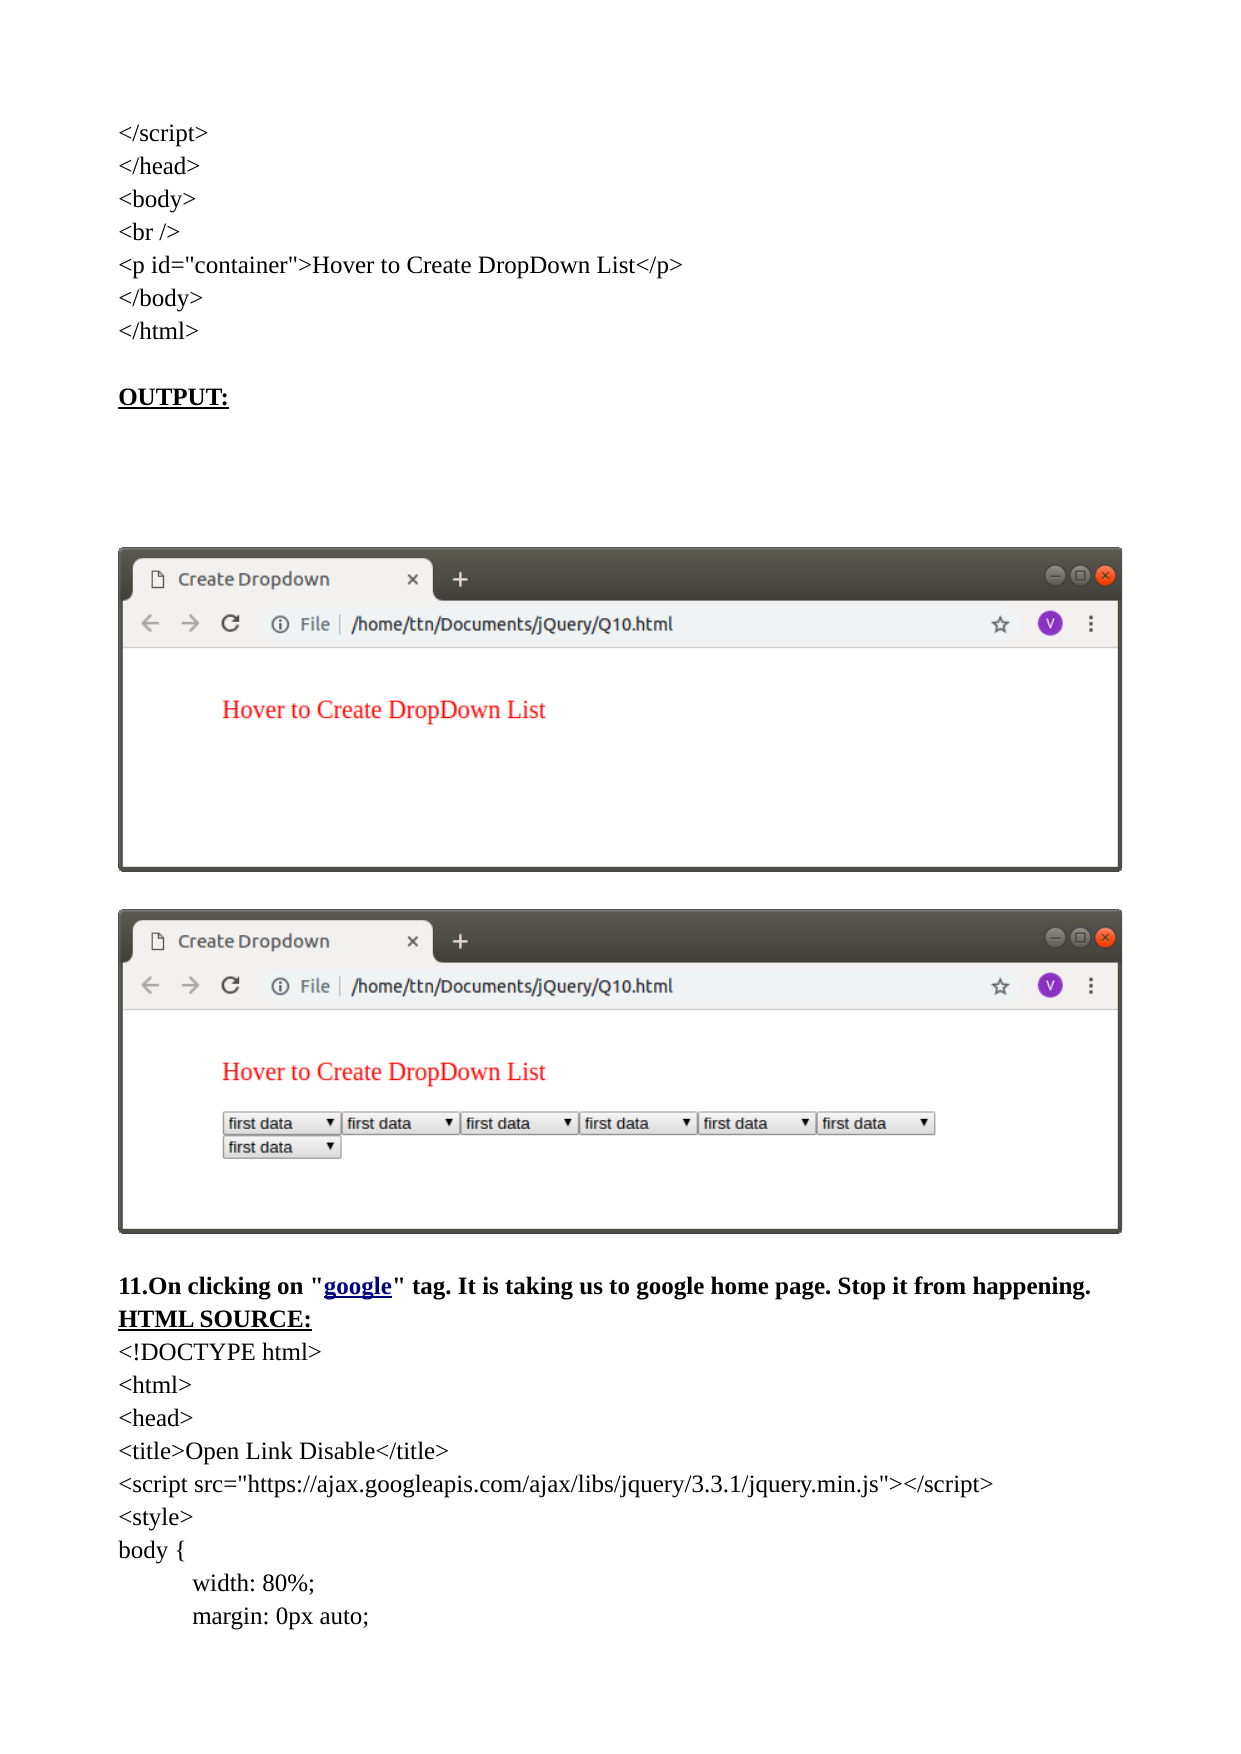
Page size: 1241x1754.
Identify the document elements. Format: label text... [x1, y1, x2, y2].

text <br /> [118, 217, 1122, 246]
picture [118, 547, 1123, 872]
text body { [118, 1535, 1122, 1564]
text <p id="container">Hover to Create DropDown List</p> [118, 250, 1122, 279]
text <script src="https://ajax.googleapis.com/ajax/libs/jquery/3.3.1/jquery.min.js"></script> [118, 1469, 1122, 1498]
text HTML SOURCE: [118, 1304, 1122, 1333]
text <title>Open Link Disable</title> [118, 1436, 1122, 1465]
text OUTPUT: [118, 349, 1122, 411]
text 11.On clicking on "google" tag. It is taking us to google home page. Stop it from happening. [118, 1271, 1122, 1300]
text <html> [118, 1370, 1122, 1399]
text </head> [118, 151, 1122, 180]
text width: 80%; [118, 1568, 1122, 1597]
text <style> [118, 1502, 1122, 1531]
text </script> [118, 118, 1122, 147]
text </html> [118, 316, 1122, 345]
text <!DOCTYPE html> [118, 1337, 1122, 1366]
text margin: 0px auto; [118, 1601, 1122, 1630]
text <head> [118, 1403, 1122, 1432]
text </body> [118, 283, 1122, 312]
picture [118, 909, 1123, 1234]
text <body> [118, 184, 1122, 213]
